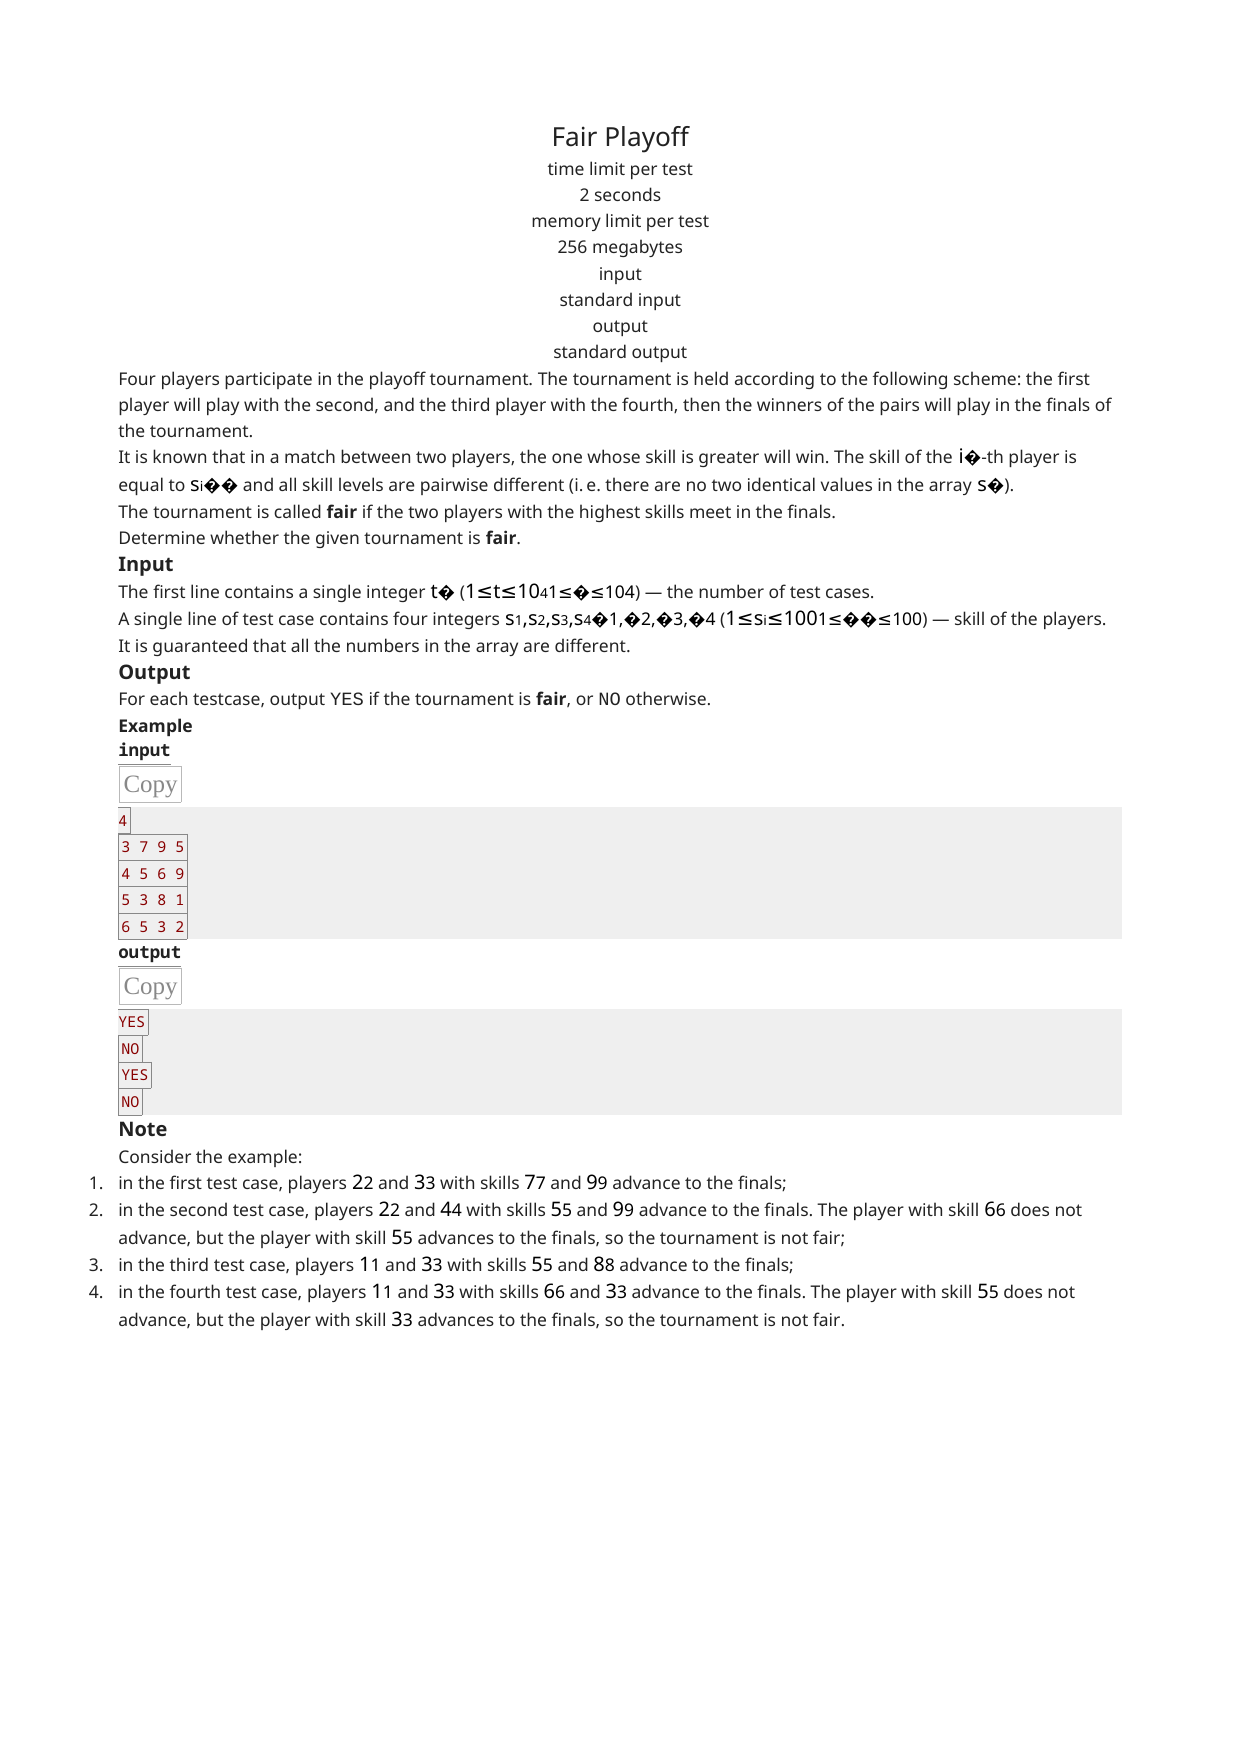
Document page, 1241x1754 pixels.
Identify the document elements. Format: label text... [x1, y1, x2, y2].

text Input [118, 550, 1122, 577]
text Fair Playoff [118, 118, 1122, 154]
text [188, 860, 1122, 886]
text 4 [118, 808, 130, 833]
text output [118, 311, 1122, 338]
text NO [119, 1089, 142, 1115]
text 4 5 6 9 [119, 861, 187, 886]
text YES [118, 1010, 148, 1035]
text standard input [118, 285, 1122, 311]
text Example [118, 711, 1122, 738]
text It is known that in a match between two players, the one whose skill is greater will win. The skill of the i�-th player is equal to si�� and all skill levels are pairwise different (i. e. there are no two identical values in the array s�). [118, 443, 1122, 497]
text Copy [120, 767, 181, 802]
text A single line of test case contains four integers s1,s2,s3,s4�1,�2,�3,�4 (1≤si≤1001≤��≤100) — skill of the players. It is guaranteed that all the numbers in the array are different. [118, 604, 1122, 658]
text output [118, 939, 1122, 966]
text Note [118, 1115, 1122, 1142]
text [149, 1009, 1122, 1035]
text [131, 807, 1122, 833]
text standard output [118, 338, 1122, 364]
text Output [118, 658, 1122, 685]
text The tournament is called fair if the two players with the highest skills meet in the finals. [118, 497, 1122, 523]
text Determine whether the given tournament is fair. [118, 523, 1122, 550]
text Four players participate in the playoff tournament. The tournament is held according to the following scheme: the first player will play with the second, and the third player with the fourth, then the winners of the pairs will play in the finals of the tournament. [118, 364, 1122, 443]
text input [118, 738, 1122, 764]
text [152, 1062, 1122, 1088]
text [188, 833, 1122, 860]
text Copy [120, 969, 181, 1004]
text Consider the example: [118, 1142, 1122, 1168]
text [182, 967, 1121, 1004]
text [188, 886, 1122, 913]
text [143, 1088, 1122, 1115]
text time limit per test [118, 154, 1122, 180]
text For each testcase, output YES if the tournament is fair, or NO otherwise. [118, 685, 1122, 711]
text 5 3 8 1 [119, 887, 187, 913]
list in the first test case, players 22 and 33 with skills 77 and 99 advance to the finals; [118, 1168, 1122, 1196]
text input [118, 259, 1122, 285]
text 6 5 3 2 [119, 914, 187, 939]
list in the second test case, players 22 and 44 with skills 55 and 99 advance to the finals. The player with skill 66 does not advance, but the player with skill 55 advances to the finals, so the tournament is not fair; [118, 1196, 1122, 1250]
text [182, 766, 1121, 802]
text 2 seconds [118, 180, 1122, 206]
list in the third test case, players 11 and 33 with skills 55 and 88 advance to the finals; [118, 1250, 1122, 1277]
text [143, 1035, 1122, 1062]
text 256 megabytes [118, 233, 1122, 259]
text NO [119, 1036, 142, 1062]
text 3 7 9 5 [119, 835, 187, 860]
text memory limit per test [118, 206, 1122, 233]
text [188, 913, 1122, 939]
text YES [119, 1063, 151, 1088]
list in the fourth test case, players 11 and 33 with skills 66 and 33 advance to the finals. The player with skill 55 does not advance, but the player with skill 33 advances to the finals, so the tournament is not fair. [118, 1277, 1122, 1332]
text The first line contains a single integer t� (1≤t≤1041≤�≤104) — the number of test cases. [118, 577, 1122, 604]
